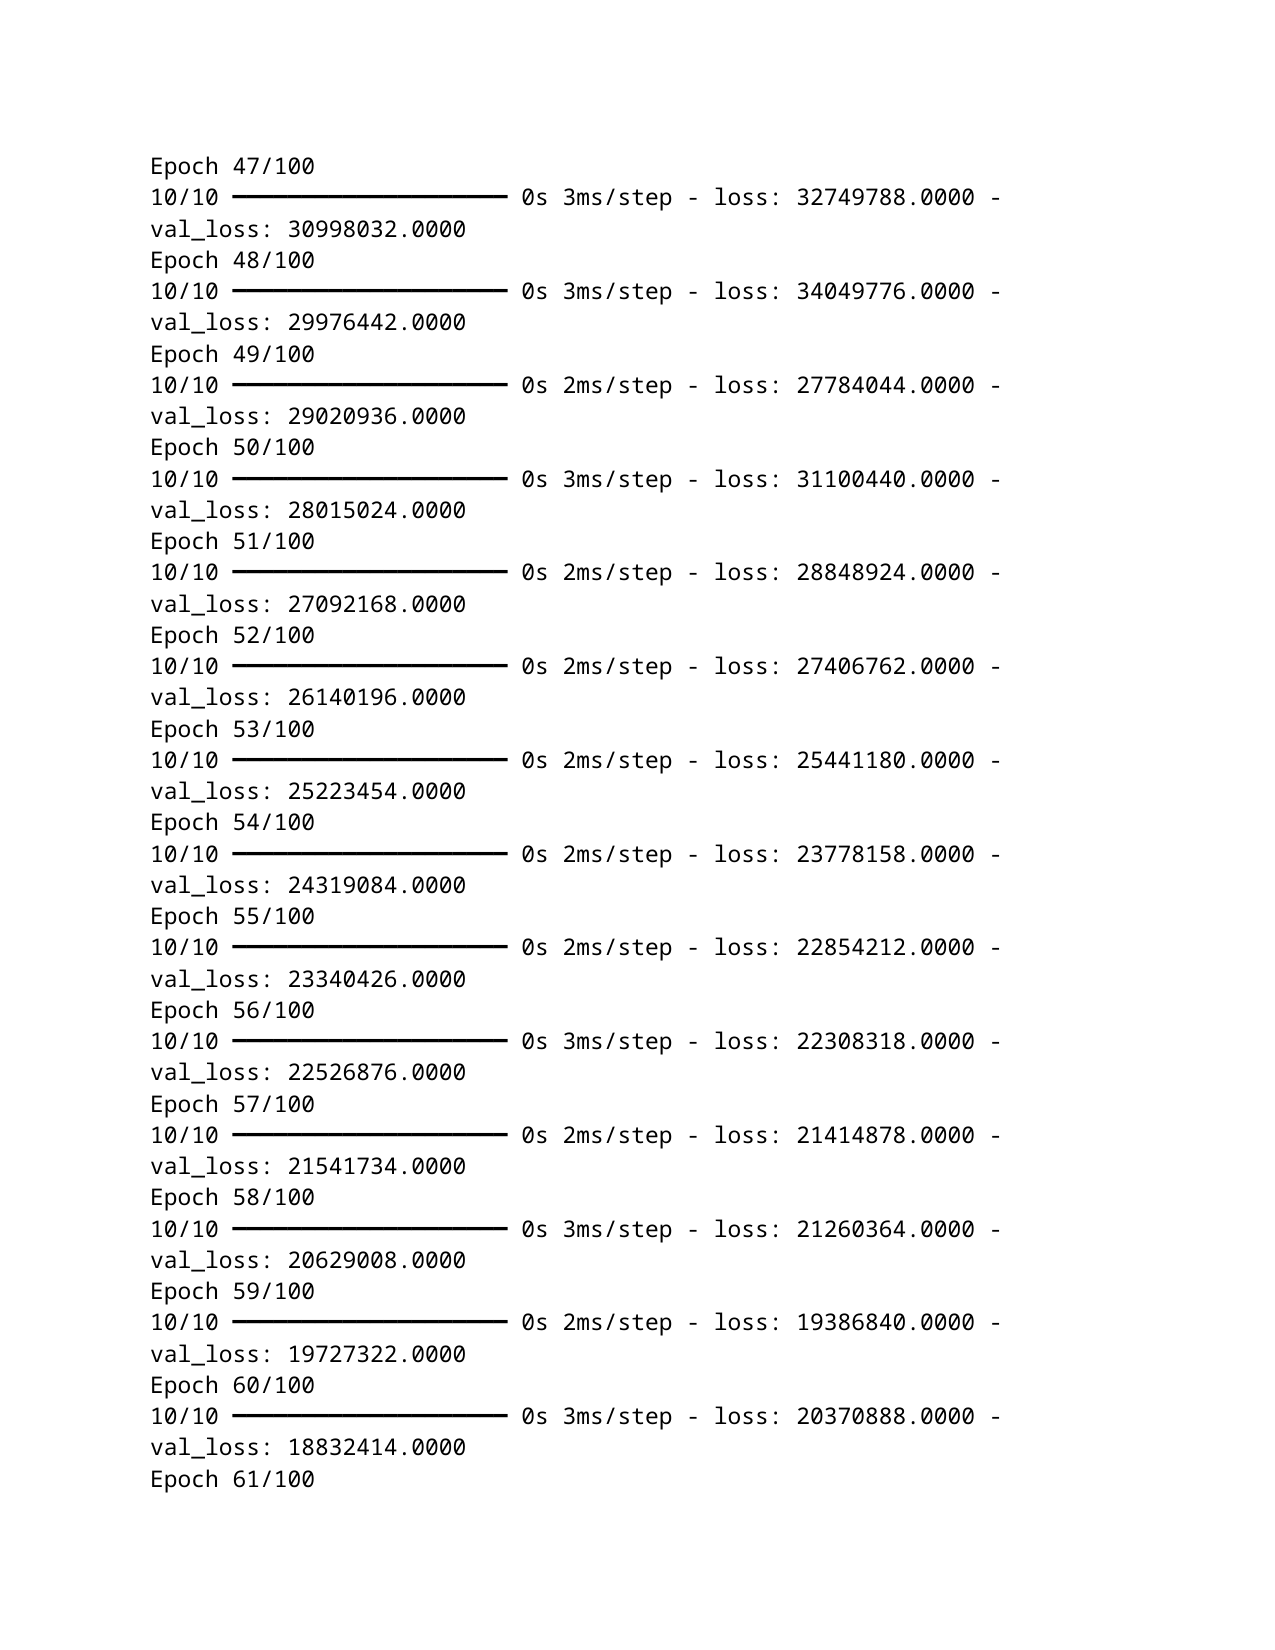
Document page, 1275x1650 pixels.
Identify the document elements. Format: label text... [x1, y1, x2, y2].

text Epoch 47/100 10/10 ━━━━━━━━━━━━━━━━━━━━ 0s 3ms/step - loss: 32749788.0000 - val_loss: 30998032.0000 Epoch 48/100 10/10 ━━━━━━━━━━━━━━━━━━━━ 0s 3ms/step - loss: 34049776.0000 - val_loss: 29976442.0000 Epoch 49/100 10/10 ━━━━━━━━━━━━━━━━━━━━ 0s 2ms/step - loss: 27784044.0000 - val_loss: 29020936.0000 Epoch 50/100 10/10 ━━━━━━━━━━━━━━━━━━━━ 0s 3ms/step - loss: 31100440.0000 - val_loss: 28015024.0000 Epoch 51/100 10/10 ━━━━━━━━━━━━━━━━━━━━ 0s 2ms/step - loss: 28848924.0000 - val_loss: 27092168.0000 Epoch 52/100 10/10 ━━━━━━━━━━━━━━━━━━━━ 0s 2ms/step - loss: 27406762.0000 - val_loss: 26140196.0000 Epoch 53/100 10/10 ━━━━━━━━━━━━━━━━━━━━ 0s 2ms/step - loss: 25441180.0000 - val_loss: 25223454.0000 Epoch 54/100 10/10 ━━━━━━━━━━━━━━━━━━━━ 0s 2ms/step - loss: 23778158.0000 - val_loss: 24319084.0000 Epoch 55/100 10/10 ━━━━━━━━━━━━━━━━━━━━ 0s 2ms/step - loss: 22854212.0000 - val_loss: 23340426.0000 Epoch 56/100 10/10 ━━━━━━━━━━━━━━━━━━━━ 0s 3ms/step - loss: 22308318.0000 - val_loss: 22526876.0000 Epoch 57/100 10/10 ━━━━━━━━━━━━━━━━━━━━ 0s 2ms/step - loss: 21414878.0000 - val_loss: 21541734.0000 Epoch 58/100 10/10 ━━━━━━━━━━━━━━━━━━━━ 0s 3ms/step - loss: 21260364.0000 - val_loss: 20629008.0000 Epoch 59/100 10/10 ━━━━━━━━━━━━━━━━━━━━ 0s 2ms/step - loss: 19386840.0000 - val_loss: 19727322.0000 Epoch 60/100 10/10 ━━━━━━━━━━━━━━━━━━━━ 0s 3ms/step - loss: 20370888.0000 - val_loss: 18832414.0000 Epoch 61/100 [150, 150, 1125, 1494]
